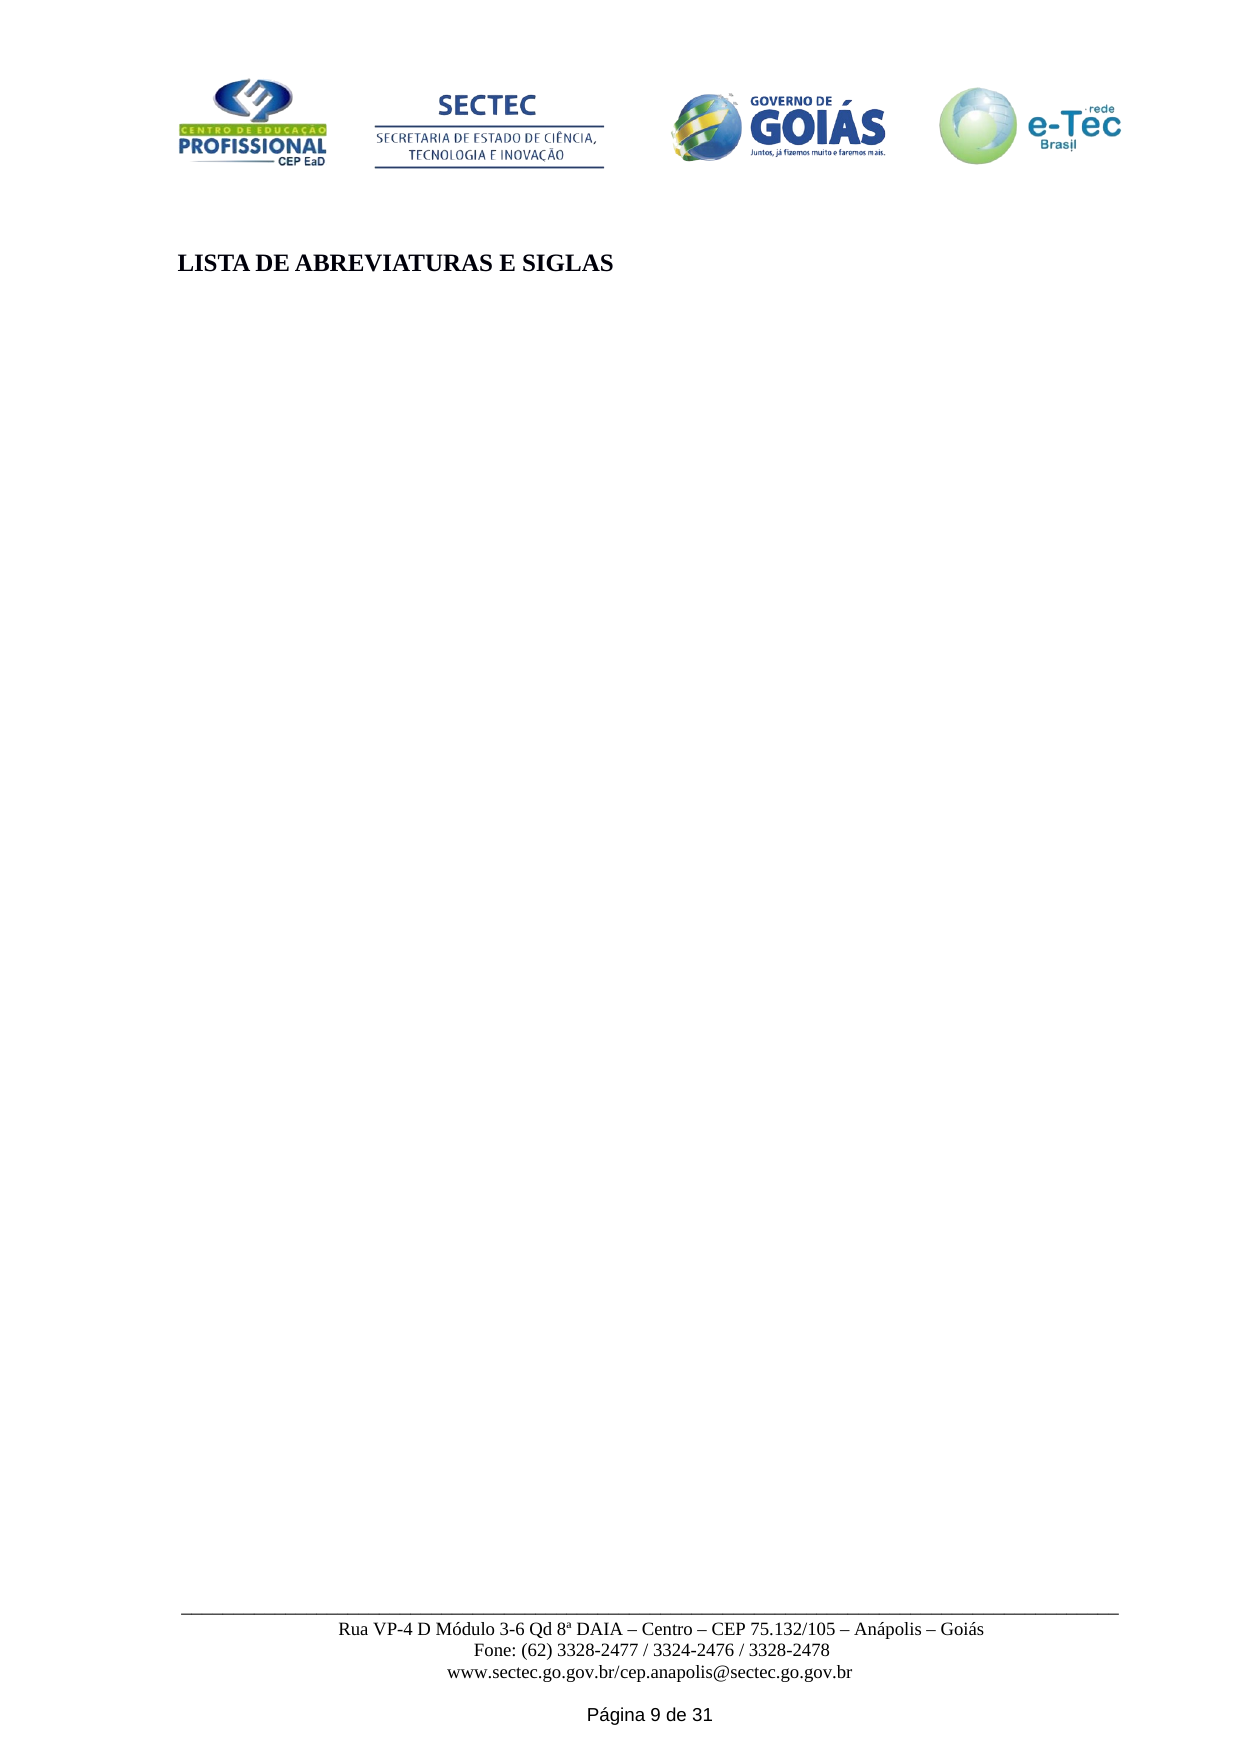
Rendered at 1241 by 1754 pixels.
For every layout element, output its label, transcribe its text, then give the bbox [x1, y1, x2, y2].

text LISTA DE ABREVIATURAS E SIGLAS [177, 248, 1122, 277]
picture [177, 75, 1123, 176]
